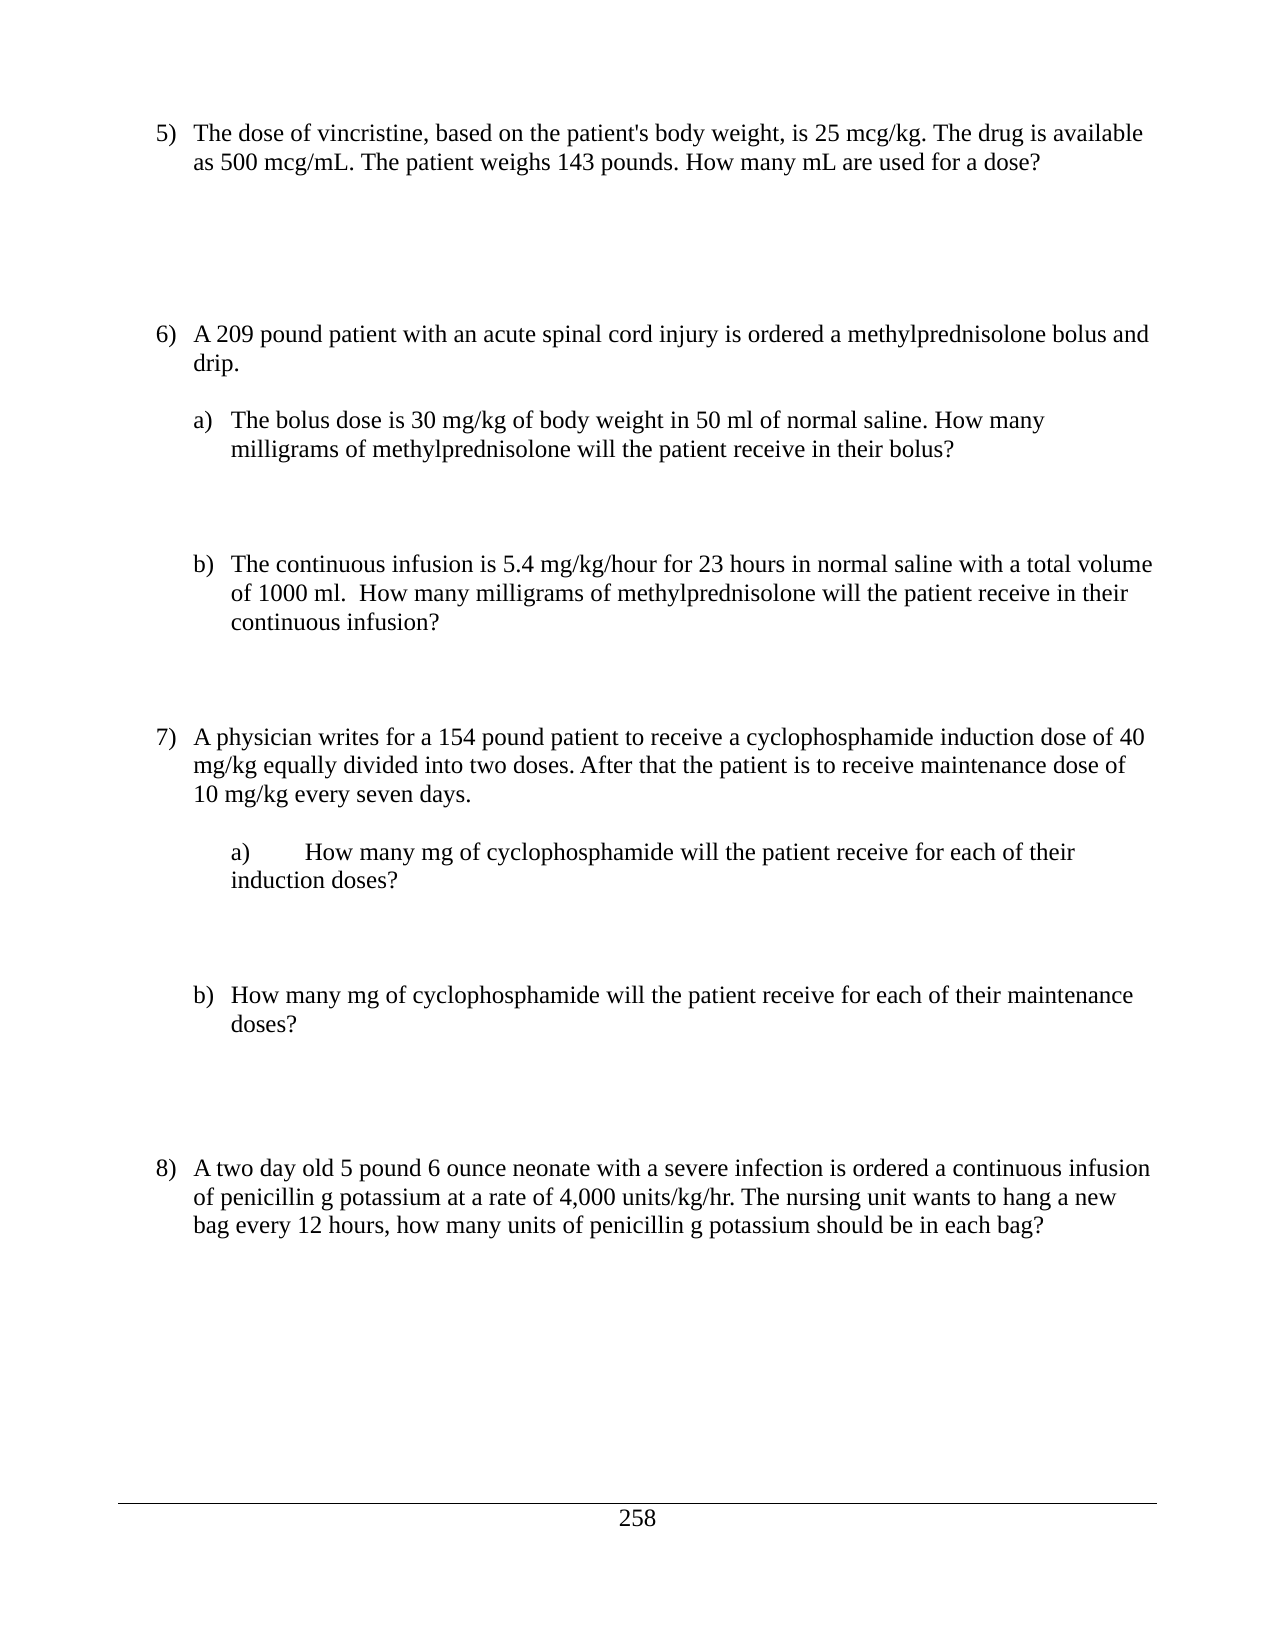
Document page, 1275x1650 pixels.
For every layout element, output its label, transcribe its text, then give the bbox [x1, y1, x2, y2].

list A physician writes for a 154 pound patient to receive a cyclophosphamide induction dose of 40 mg/kg equally divided into two doses. After that the patient is to receive maintenance dose of 10 mg/kg every seven days. [156, 722, 1157, 808]
text b) How many mg of cyclophosphamide will the patient receive for each of their maintenance doses? [193, 981, 1157, 1038]
list A 209 pound patient with an acute spinal cord injury is ordered a methylprednisolone bolus and drip. [156, 319, 1157, 377]
list A two day old 5 pound 6 ounce neonate with a severe infection is ordered a continuous infusion of penicillin g potassium at a rate of 4,000 units/kg/hr. The nursing unit wants to hang a new bag every 12 hours, how many units of penicillin g potassium should be in each bag? [156, 1153, 1157, 1239]
text b) The continuous infusion is 5.4 mg/kg/hour for 23 hours in normal saline with a total volume of 1000 ml. How many milligrams of methylprednisolone will the patient receive in their continuous infusion? [193, 549, 1157, 636]
text a) The bolus dose is 30 mg/kg of body weight in 50 ml of normal saline. How many milligrams of methylprednisolone will the patient receive in their bolus? [193, 406, 1157, 463]
list a) How many mg of cyclophosphamide will the patient receive for each of their induction doses? [193, 837, 1157, 894]
list The dose of vincristine, based on the patient's body weight, is 25 mcg/kg. The drug is available as 500 mcg/mL. The patient weighs 143 pounds. How many mL are used for a dose? [156, 118, 1157, 176]
